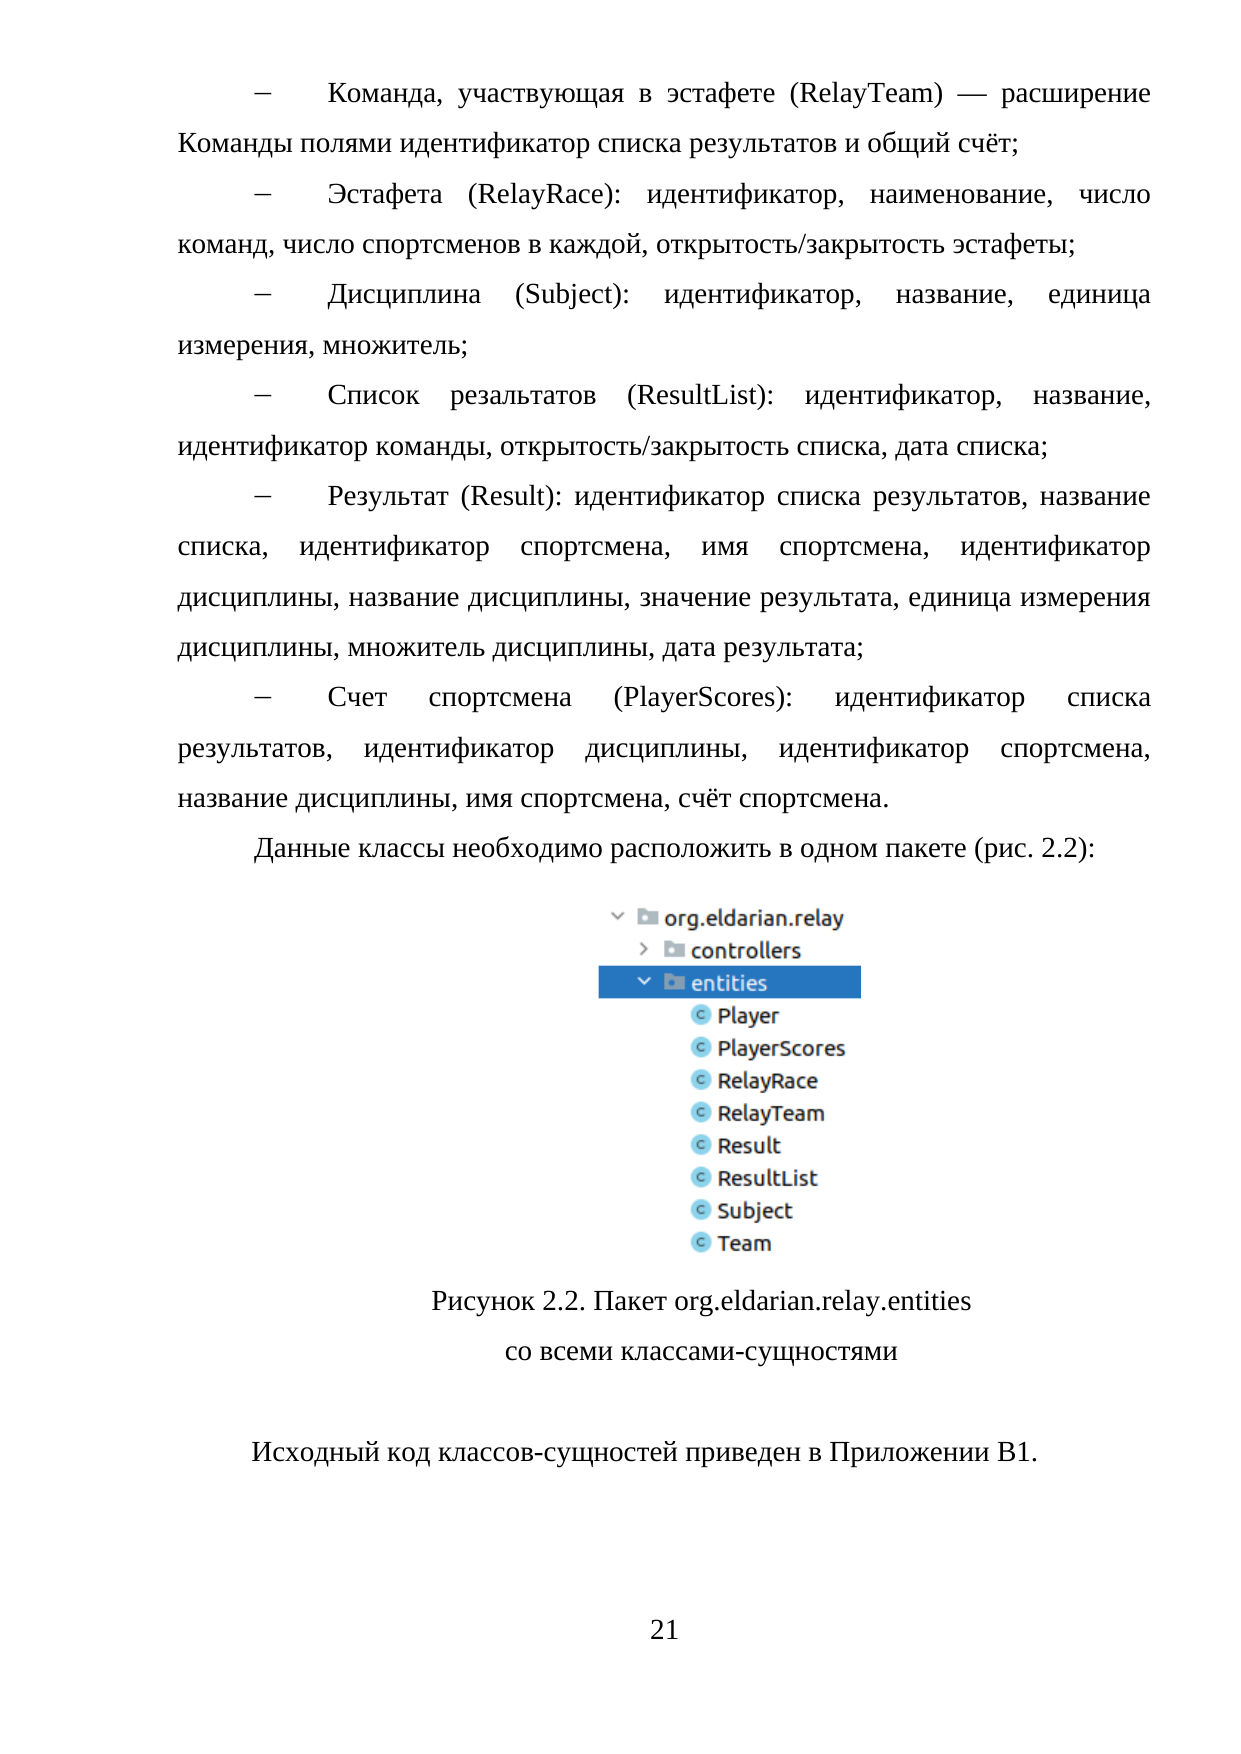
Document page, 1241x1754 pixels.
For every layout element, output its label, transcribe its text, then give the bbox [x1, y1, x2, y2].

text Данные классы необходимо расположить в одном пакете (рис. 2.2): [177, 830, 1152, 864]
list Результат (Result): идентификатор списка результатов, название списка, идентификатор спортсмена, имя спортсмена, идентификатор дисциплины, название дисциплины, значение результата, единица измерения дисциплины, множитель дисциплины, дата результата; [177, 478, 1152, 662]
text со всеми классами-сущностями [177, 1333, 1152, 1367]
list Список резальтатов (ResultList): идентификатор, название, идентификатор команды, открытость/закрытость списка, дата списка; [177, 377, 1152, 461]
list Команда, участвующая в эстафете (RelayTeam) — расширение Команды полями идентификатор списка результатов и общий счёт; [177, 75, 1152, 159]
list Эстафета (RelayRace): идентификатор, наименование, число команд, число спортсменов в каждой, открытость/закрытость эстафеты; [177, 176, 1152, 260]
text Рисунок 2.2. Пакет org.eldarian.relay.entities [177, 1283, 1152, 1317]
list Счет спортсмена (PlayerScores): идентификатор списка результатов, идентификатор дисциплины, идентификатор спортсмена, название дисциплины, имя спортсмена, счёт спортсмена. [177, 679, 1152, 813]
list Дисциплина (Subject): идентификатор, название, единица измерения, множитель; [177, 276, 1152, 360]
picture [598, 901, 861, 1260]
text Исходный код классов-сущностей приведен в Приложении B1. [177, 1434, 1152, 1468]
